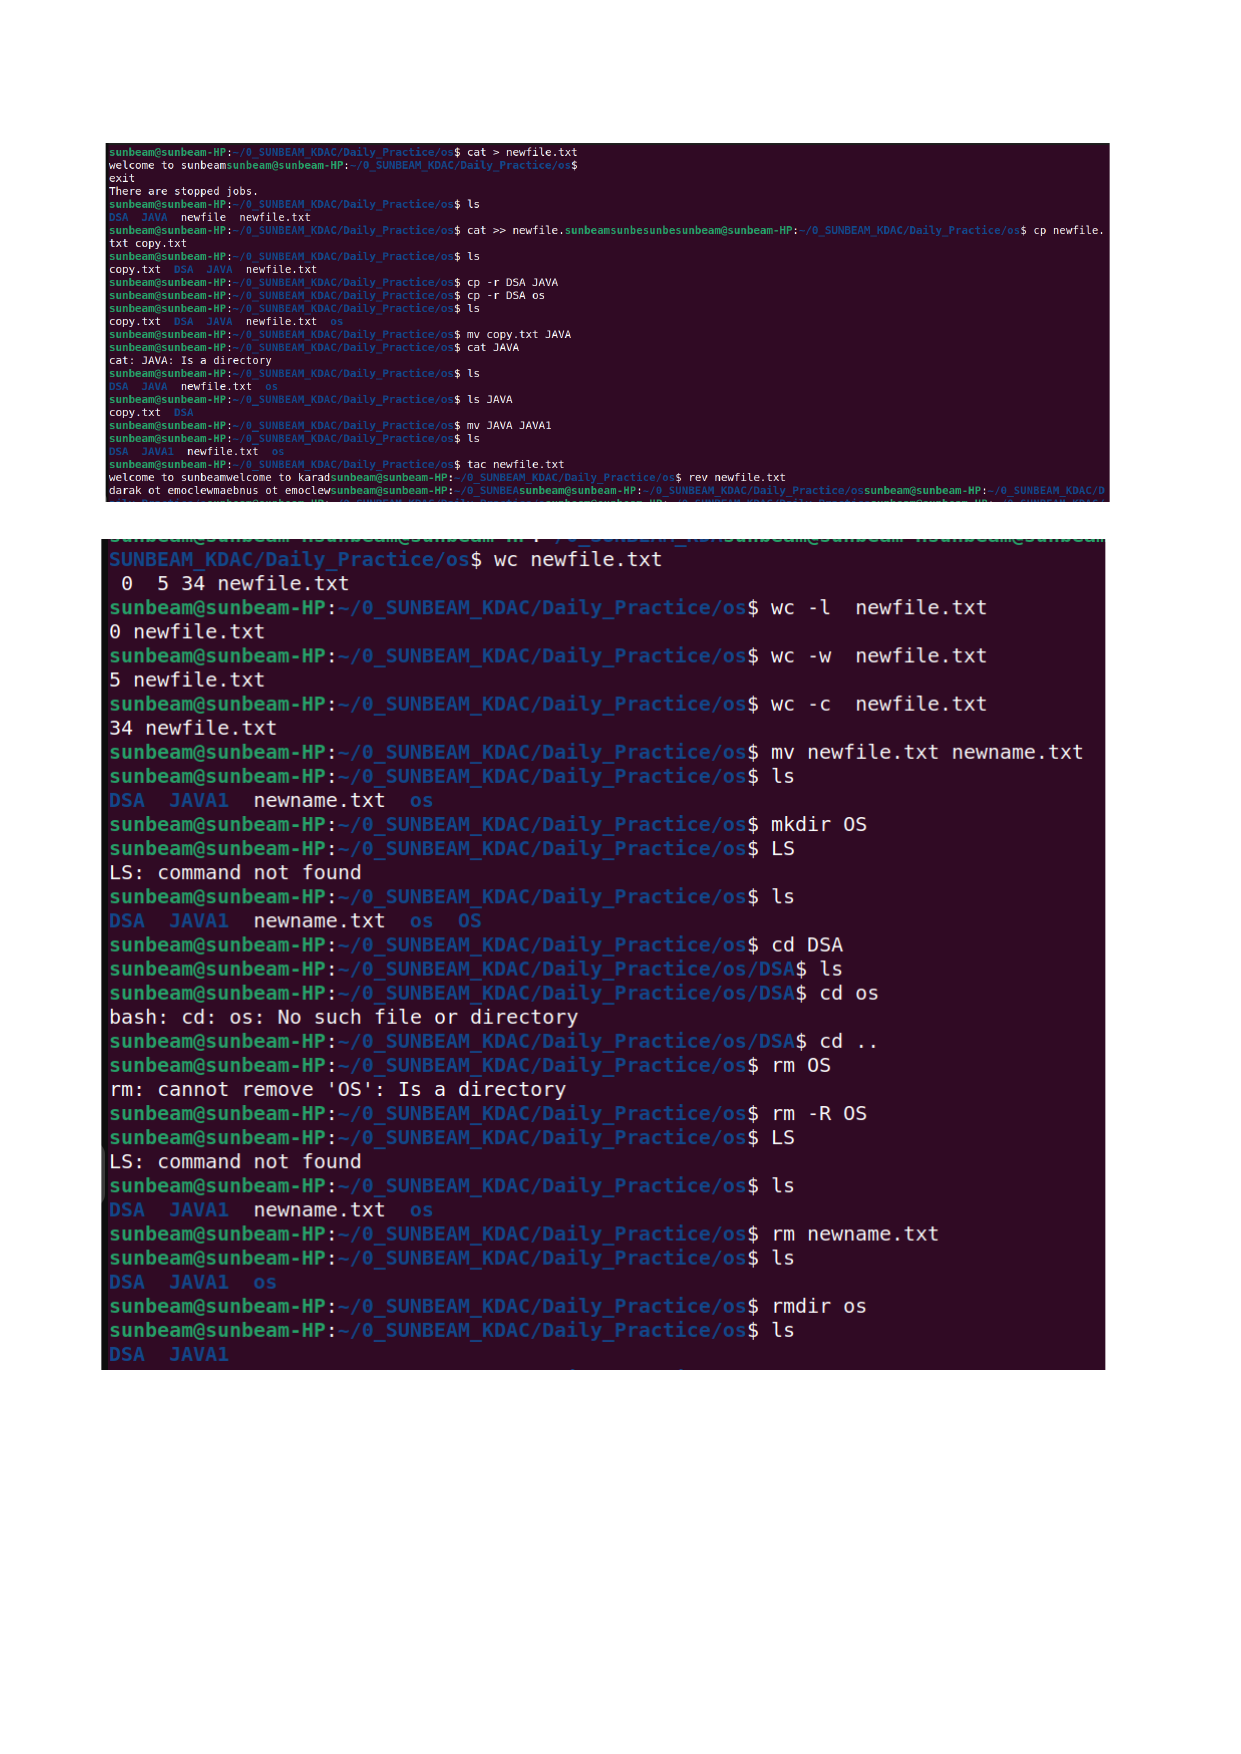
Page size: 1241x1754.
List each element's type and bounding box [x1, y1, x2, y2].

picture [101, 539, 1106, 1370]
picture [105, 143, 1110, 502]
